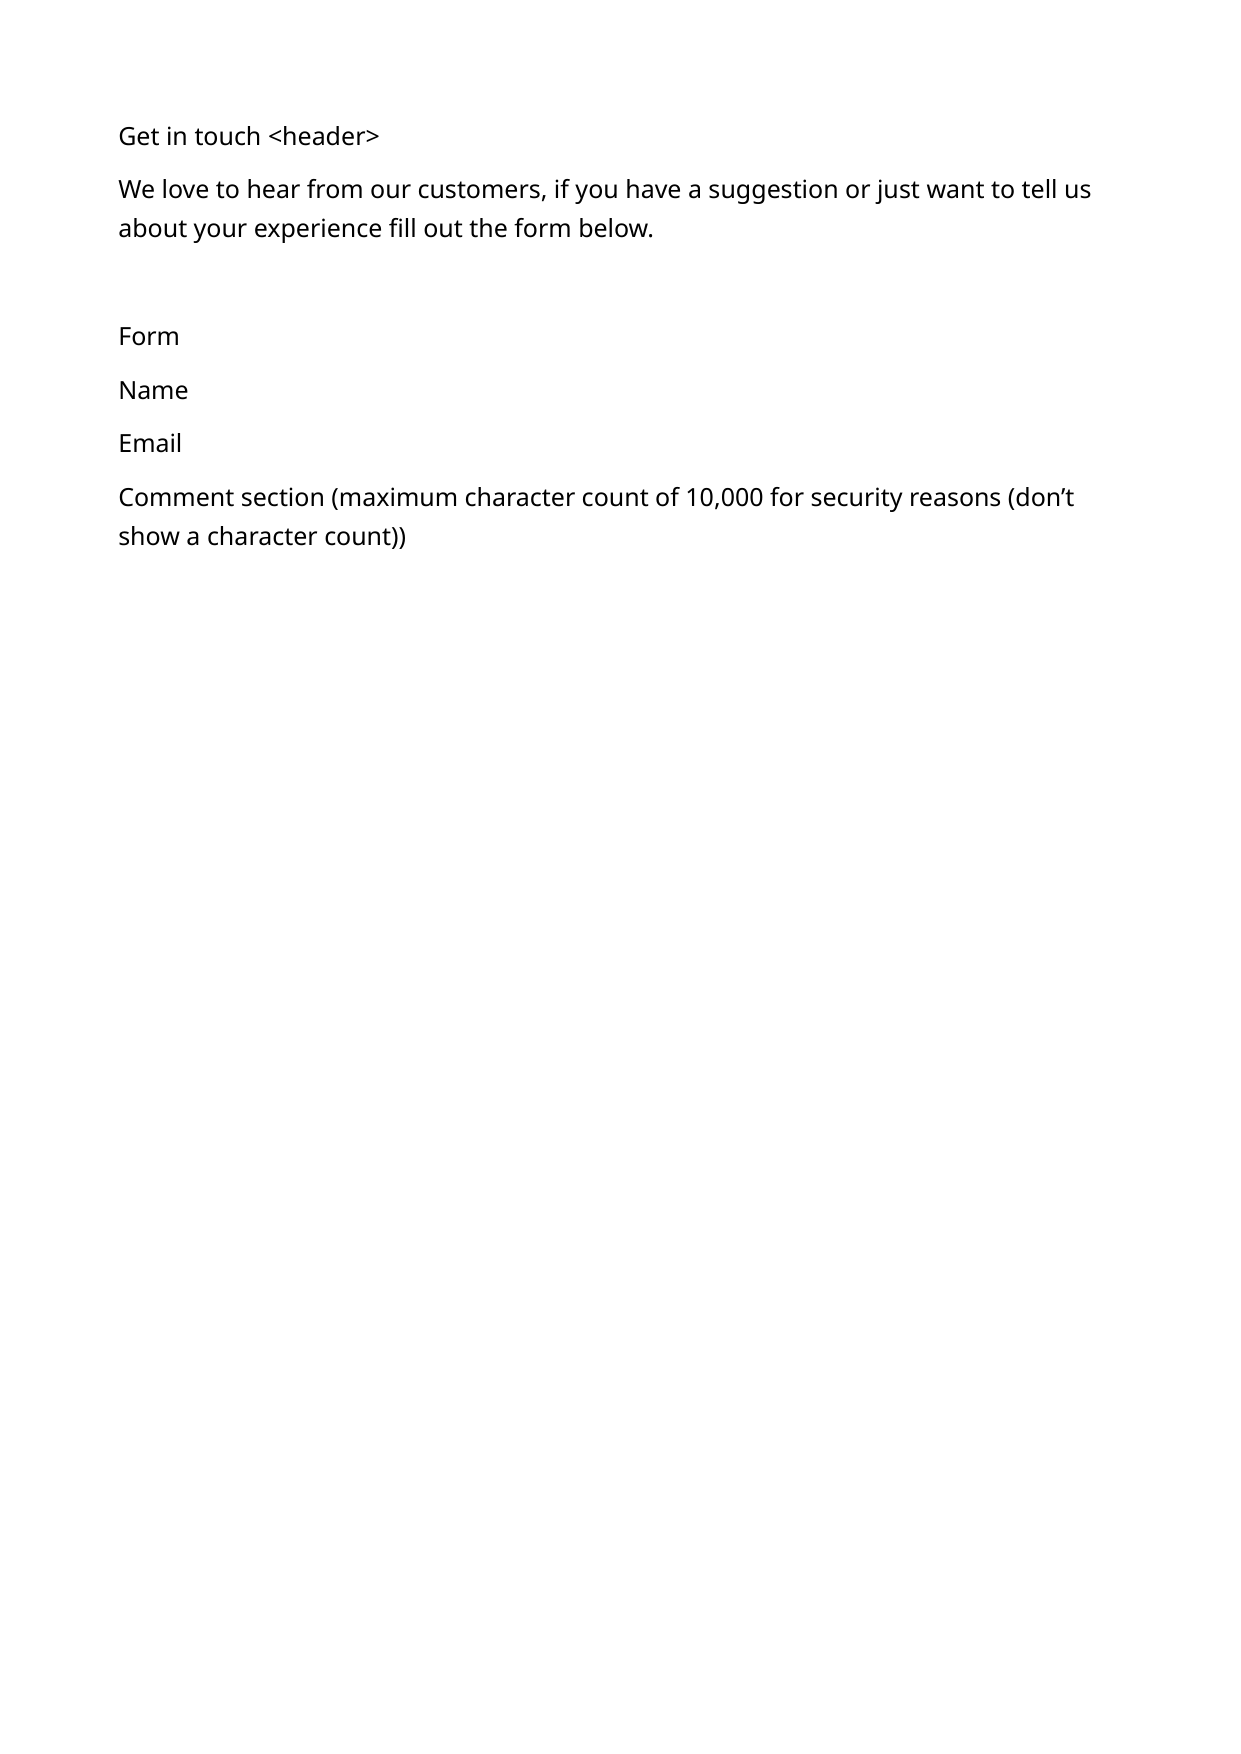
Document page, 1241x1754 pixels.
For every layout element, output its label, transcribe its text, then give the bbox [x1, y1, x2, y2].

text We love to hear from our customers, if you have a suggestion or just want to tell us about your experience fill out the form below. [118, 172, 1122, 245]
text Comment section (maximum character count of 10,000 for security reasons (don’t show a character count)) [118, 480, 1122, 553]
text Get in touch <header> [118, 118, 1122, 152]
text Email [118, 426, 1122, 460]
text Name [118, 372, 1122, 406]
text Form [118, 318, 1122, 353]
